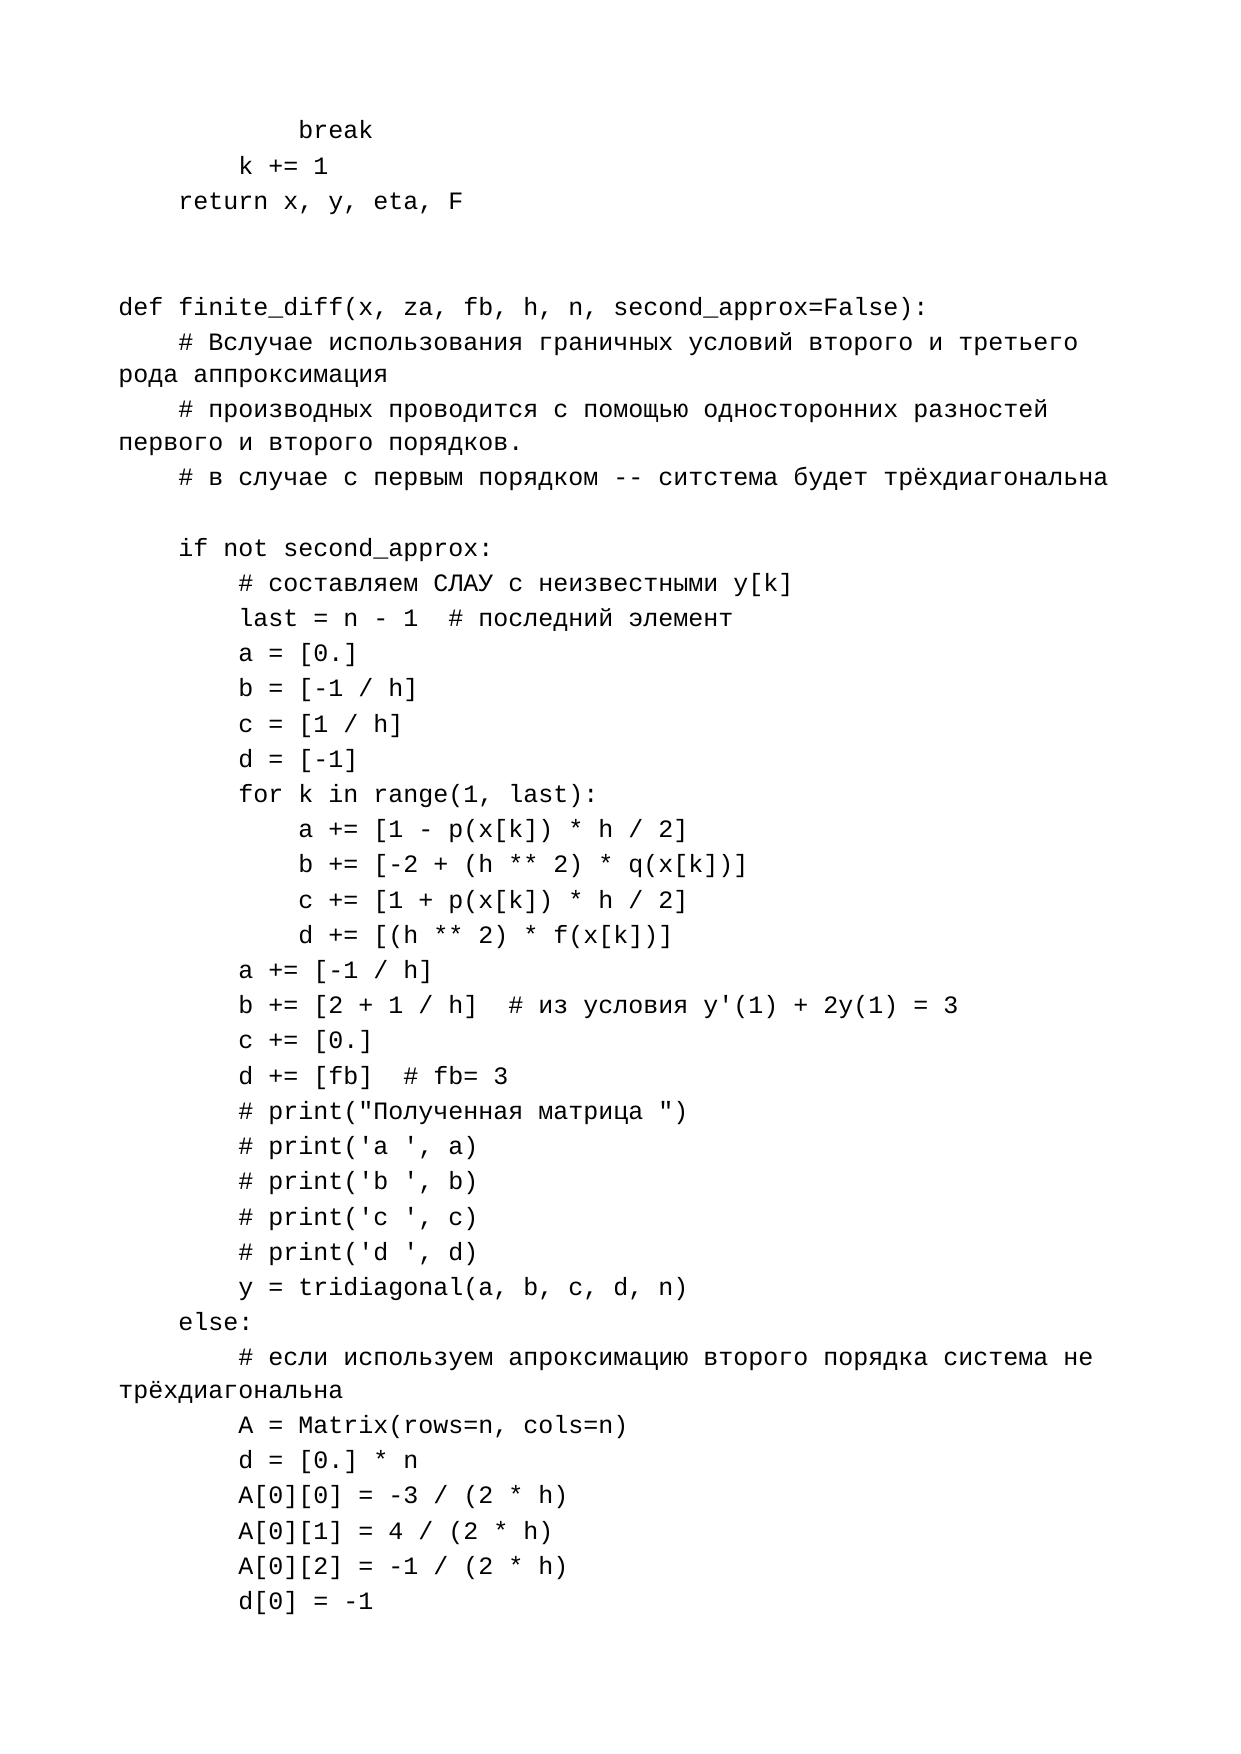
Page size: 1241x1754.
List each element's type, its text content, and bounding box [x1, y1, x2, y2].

list k += 1 [118, 153, 1122, 182]
list else: [118, 1310, 1122, 1338]
list # составляем СЛАУ с неизвестными y[k] [118, 570, 1122, 599]
list # производных проводится с помощью односторонних разностей первого и второго порядков. [118, 397, 1122, 458]
list d[0] = -1 [118, 1589, 1122, 1617]
list d += [(h ** 2) * f(x[k])] [118, 922, 1122, 951]
list b = [-1 / h] [118, 676, 1122, 704]
list a = [0.] [118, 641, 1122, 669]
list last = n - 1 # последний элемент [118, 606, 1122, 634]
list # print('d ', d) [118, 1239, 1122, 1268]
list b += [-2 + (h ** 2) * q(x[k])] [118, 852, 1122, 880]
list c = [1 / h] [118, 711, 1122, 739]
list # print('b ', b) [118, 1169, 1122, 1197]
list A[0][1] = 4 / (2 * h) [118, 1518, 1122, 1547]
list y = tridiagonal(a, b, c, d, n) [118, 1274, 1122, 1303]
list return x, y, eta, F [118, 188, 1122, 217]
list A[0][0] = -3 / (2 * h) [118, 1483, 1122, 1511]
list def finite_diff(x, za, fb, h, n, second_approx=False): [118, 294, 1122, 322]
list d += [fb] # fb= 3 [118, 1063, 1122, 1092]
list A = Matrix(rows=n, cols=n) [118, 1413, 1122, 1441]
list c += [0.] [118, 1028, 1122, 1056]
list break [118, 118, 1122, 146]
list c += [1 + p(x[k]) * h / 2] [118, 887, 1122, 916]
list # Вслучае использования граничных условий второго и третьего рода аппроксимация [118, 329, 1122, 390]
list d = [-1] [118, 746, 1122, 775]
list for k in range(1, last): [118, 782, 1122, 810]
list # print("Полученная матрица ") [118, 1098, 1122, 1127]
list A[0][2] = -1 / (2 * h) [118, 1553, 1122, 1582]
list # print('a ', a) [118, 1134, 1122, 1162]
list a += [1 - p(x[k]) * h / 2] [118, 817, 1122, 845]
list # в случае с первым порядком -- ситстема будет трёхдиагональна [118, 465, 1122, 493]
list a += [-1 / h] [118, 958, 1122, 986]
list d = [0.] * n [118, 1448, 1122, 1476]
list if not second_approx: [118, 535, 1122, 563]
list # если используем апроксимацию второго порядка система не трёхдиагональна [118, 1345, 1122, 1406]
list # print('c ', c) [118, 1204, 1122, 1232]
list b += [2 + 1 / h] # из условия y'(1) + 2y(1) = 3 [118, 993, 1122, 1021]
